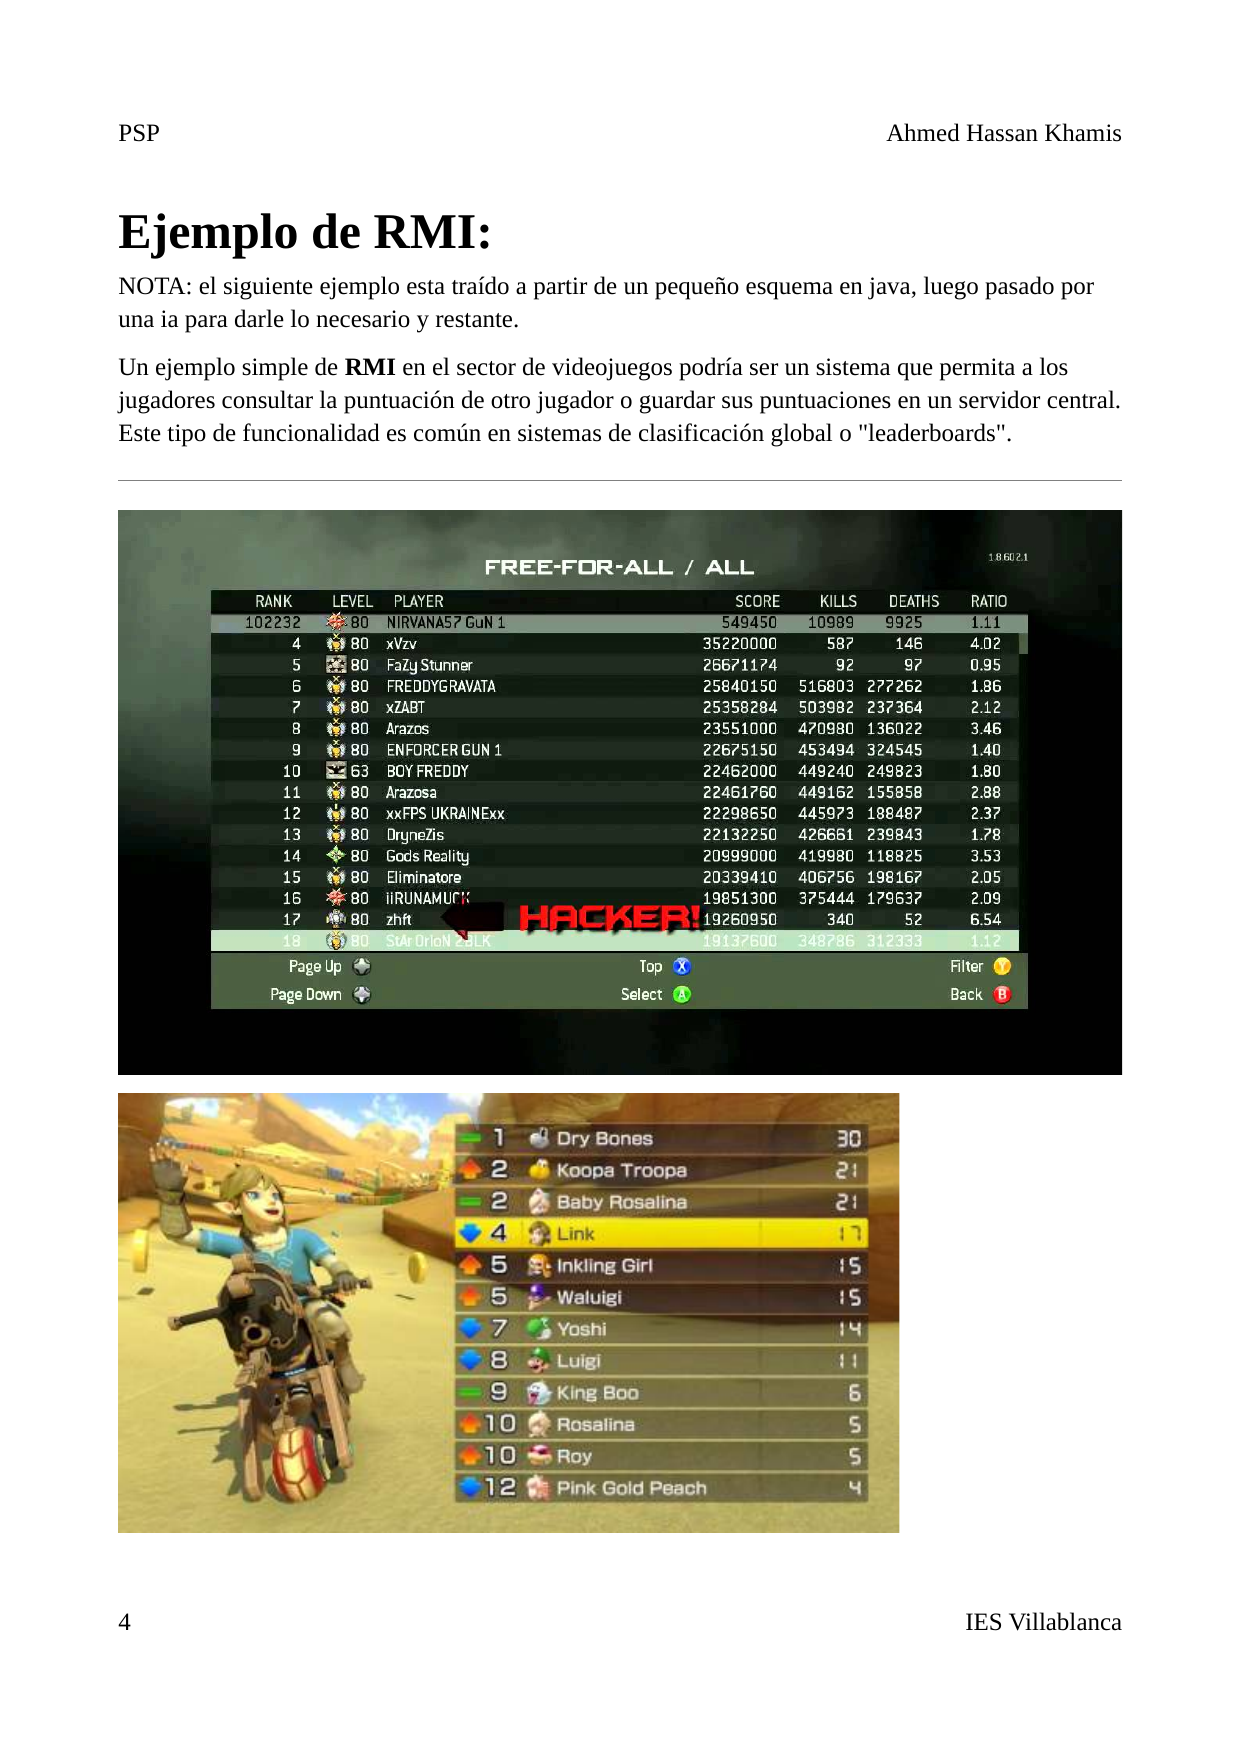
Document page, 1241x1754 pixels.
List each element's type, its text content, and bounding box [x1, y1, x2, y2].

text Un ejemplo simple de RMI en el sector de videojuegos podría ser un sistema que permita a los jugadores consultar la puntuación de otro jugador o guardar sus puntuaciones en un servidor central. Este tipo de funcionalidad es común en sistemas de clasificación global o "leaderboards". [118, 352, 1122, 447]
picture [118, 510, 1123, 1075]
picture [118, 1093, 900, 1533]
subtitle Ejemplo de RMI: [118, 201, 1122, 259]
text NOTA: el siguiente ejemplo esta traído a partir de un pequeño esquema en java, luego pasado por una ia para darle lo necesario y restante. [118, 271, 1122, 333]
